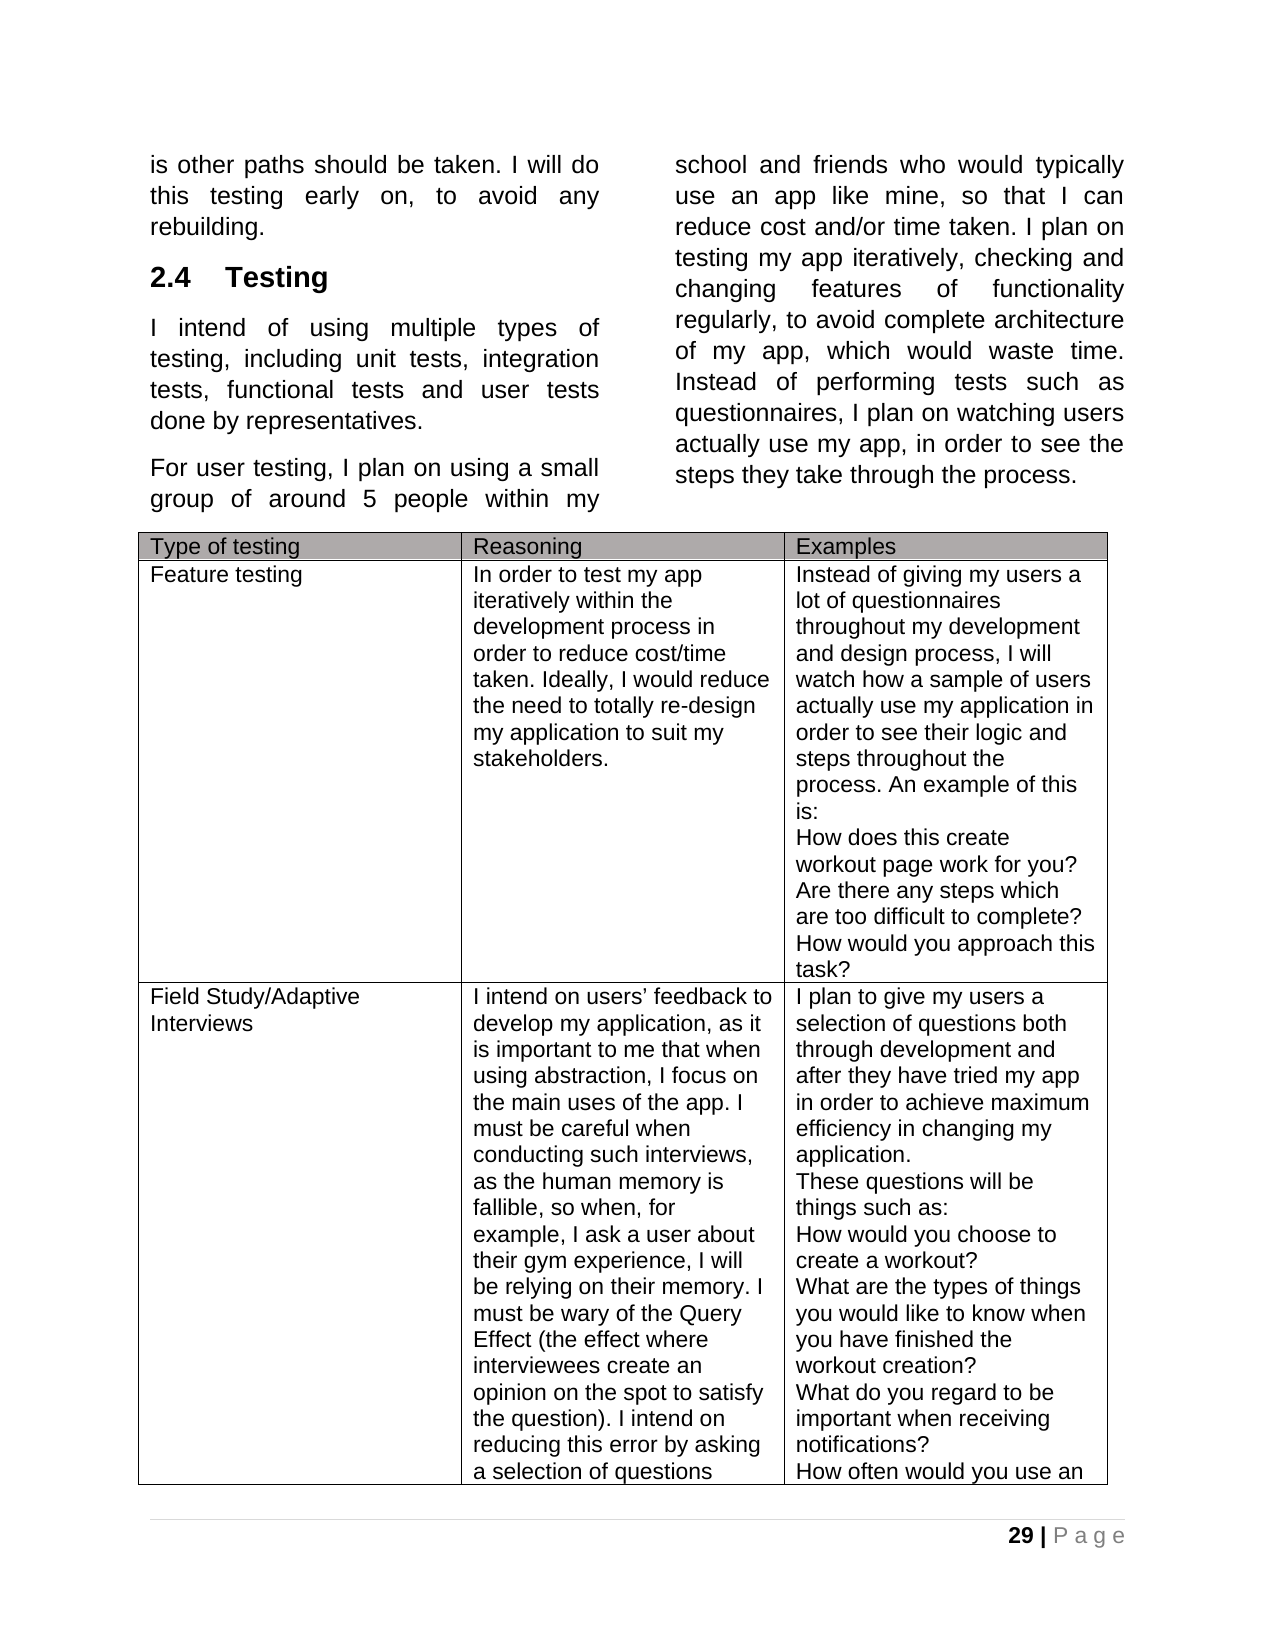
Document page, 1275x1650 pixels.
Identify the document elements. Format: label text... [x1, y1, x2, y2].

table_cell I plan to give my users a selection of questions both through development and after they have tried my app in order to achieve maximum efficiency in changing my application. These questions will be things such as: How would you choose to create a workout? What are the types of things you would like to know when you have finished the workout creation? What do you regard to be important when receiving notifications? How often would you use an app of this kind? Where would you use such an app? What would help to inspire you to work out more regularly? This style of question will ideally avoid the query effect. I plan to include an ‘I don’t know’ option to reduce fake answers. [785, 928, 1107, 1482]
table_cell Instead of giving my users a lot of questionnaires throughout my development and design process, I will watch how a sample of users actually use my application in order to see their logic and steps throughout the process. An example of this is: How does this create workout page work for you? Are there any steps which are too difficult to complete? How would you approach this task? [785, 506, 1107, 927]
table_header Type of testing [139, 478, 461, 504]
table_header Reasoning [462, 478, 784, 504]
list Testing [150, 150, 600, 183]
text For user testing, I plan on using a small group of around 5 people within my school and friends who would typically use an app like mine, so that I can reduce cost and/or time taken. I plan on testing my app iteratively, checking and changing features of functionality regularly, to avoid complete architecture of my app, which would waste time. Instead of performing tests such as questionnaires, I plan on watching users actually use my app, in order to see the steps they take through the process. [675, 150, 1125, 458]
table_cell Feature testing [139, 506, 461, 927]
table_cell I intend on users’ feedback to develop my application, as it is important to me that when using abstraction, I focus on the main uses of the app. I must be careful when conducting such interviews, as the human memory is fallible, so when, for example, I ask a user about their gym experience, I will be relying on their memory. I must be wary of the Query Effect (the effect where interviewees create an opinion on the spot to satisfy the question). I intend on reducing this error by asking a selection of questions [462, 928, 784, 1482]
text For user testing, I plan on using a small group of around 5 people within my school and friends who would typically use an app like mine, so that I can reduce cost and/or time taken. I plan on testing my app iteratively, checking and changing features of functionality regularly, to avoid complete architecture of my app, which would waste time. Instead of performing tests such as questionnaires, I plan on watching users actually use my app, in order to see the steps they take through the process. [150, 344, 600, 434]
table_cell Field Study/Adaptive Interviews [139, 928, 461, 1482]
table_cell In order to test my app iteratively within the development process in order to reduce cost/time taken. Ideally, I would reduce the need to totally re-design my application to suit my stakeholders. [462, 506, 784, 927]
text I intend of using multiple types of testing, including unit tests, integration tests, functional tests and user tests done by representatives. [150, 203, 600, 325]
table_header Examples [785, 478, 1107, 504]
